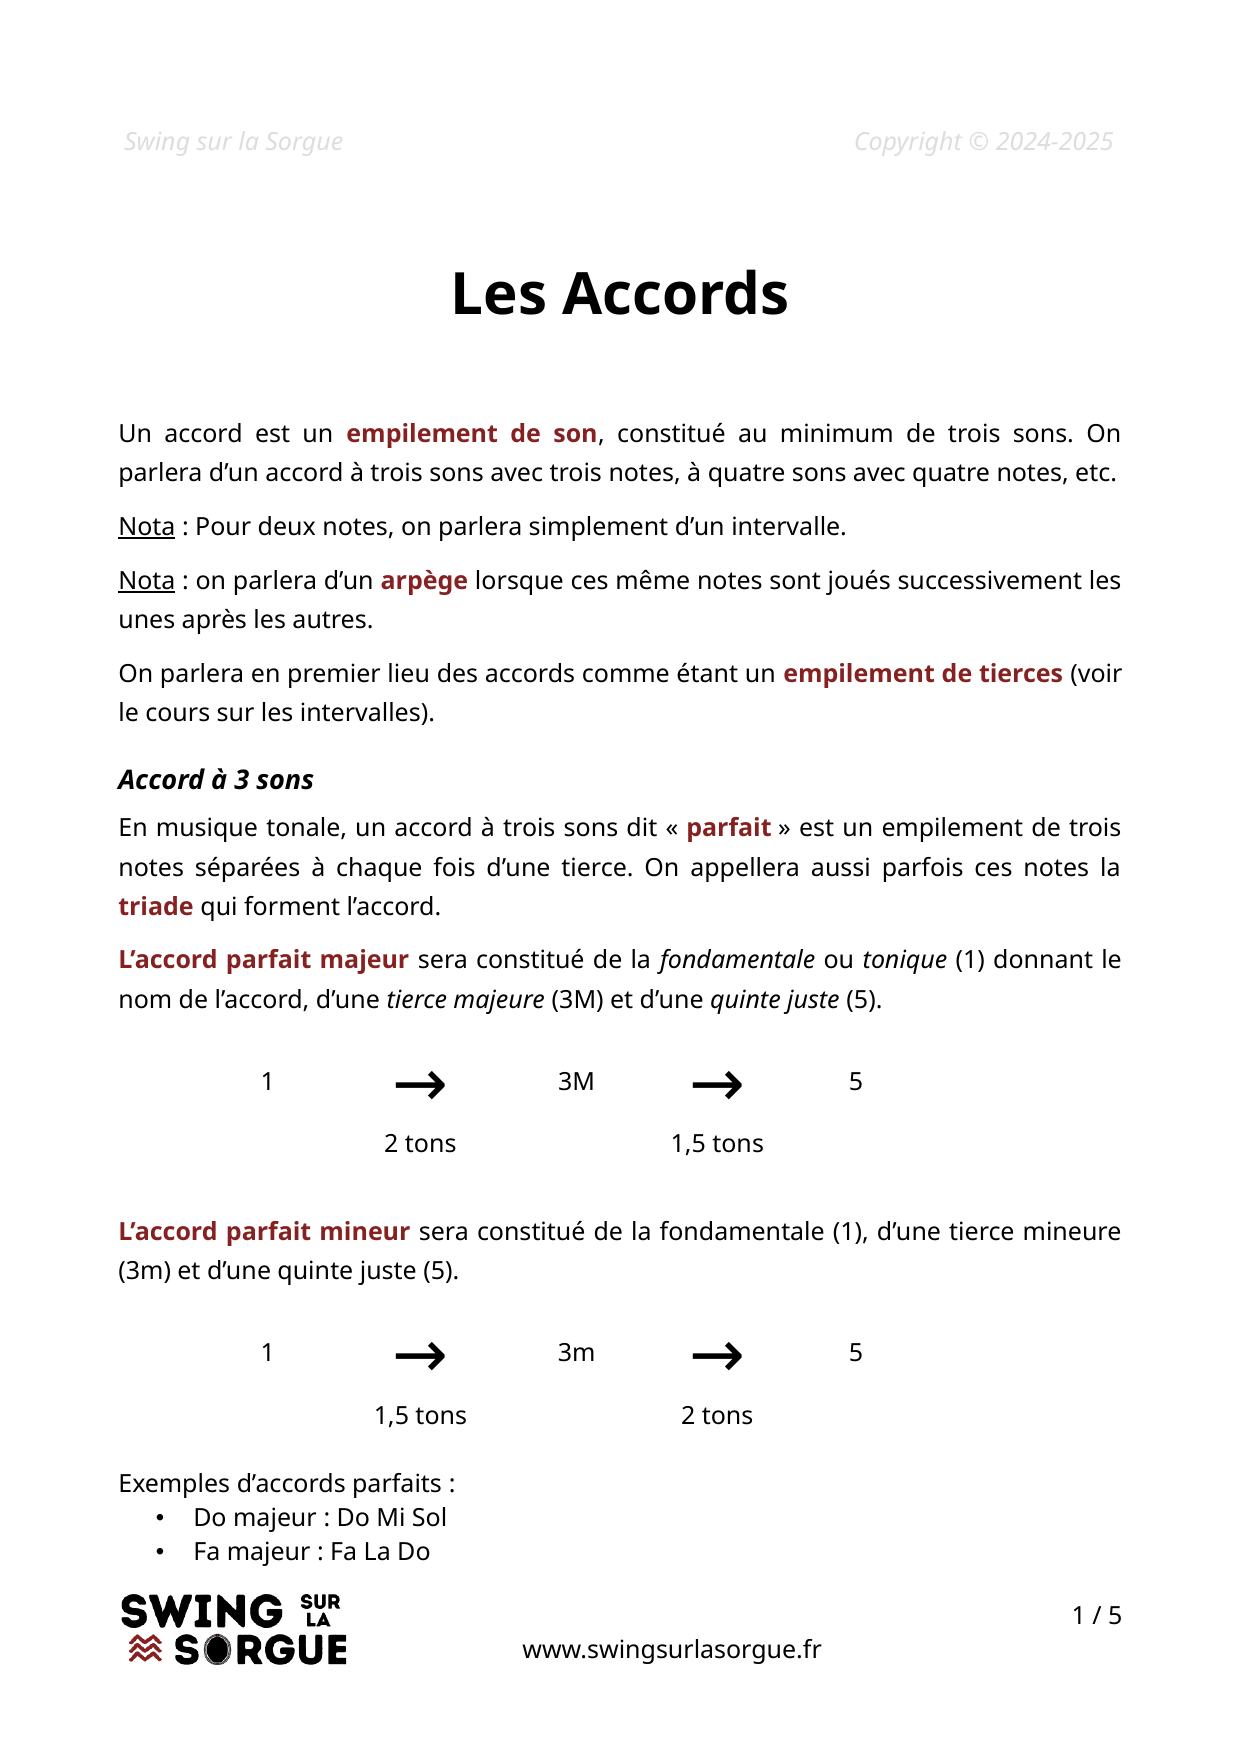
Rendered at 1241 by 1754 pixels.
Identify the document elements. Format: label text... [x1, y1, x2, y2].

text L’accord parfait majeur sera constitué de la fondamentale ou tonique (1) donnant le nom de l’accord, d’une tierce majeure (3M) et d’une quinte juste (5). [118, 942, 1122, 1015]
table_header 1 [221, 1307, 314, 1397]
list Do majeur : Do Mi Sol [156, 1500, 1122, 1534]
table_cell [526, 1126, 627, 1160]
table_header 5 [807, 1307, 904, 1397]
list Fa majeur : Fa La Do [156, 1534, 1122, 1568]
table_cell [526, 1398, 627, 1432]
text Exemples d’accords parfaits : [118, 1466, 1122, 1500]
table_header 5 [807, 1035, 904, 1126]
table_header → [314, 1035, 526, 1126]
table_header → [314, 1307, 526, 1397]
text L’accord parfait mineur sera constitué de la fondamentale (1), d’une tierce mineure (3m) et d’une quinte juste (5). [118, 1214, 1122, 1287]
table_cell [221, 1126, 314, 1160]
table_header 3m [526, 1307, 627, 1397]
table_header → [627, 1307, 807, 1397]
table_cell 1,5 tons [314, 1398, 526, 1432]
text On parlera en premier lieu des accords comme étant un empilement de tierces (voir le cours sur les intervalles). [118, 655, 1122, 728]
table_cell 2 tons [314, 1126, 526, 1160]
table_cell [807, 1126, 904, 1160]
title Les Accords [118, 252, 1122, 332]
table_header 3M [526, 1035, 627, 1126]
text Nota : Pour deux notes, on parlera simplement d’un intervalle. [118, 509, 1122, 543]
table_header 1 [221, 1035, 314, 1126]
table_cell [221, 1398, 314, 1432]
subtitle Accord à 3 sons [118, 761, 1122, 798]
text Nota : on parlera d’un arpège lorsque ces même notes sont joués successivement les unes après les autres. [118, 562, 1122, 636]
table_cell [807, 1398, 904, 1432]
text En musique tonale, un accord à trois sons dit « parfait » est un empilement de trois notes séparées à chaque fois d’une tierce. On appellera aussi parfois ces notes la triade qui forment l’accord. [118, 810, 1122, 922]
text Un accord est un empilement de son, constitué au minimum de trois sons. On parlera d’un accord à trois sons avec trois notes, à quatre sons avec quatre notes, etc. [118, 416, 1122, 489]
table_cell 1,5 tons [627, 1126, 807, 1160]
table_cell 2 tons [627, 1398, 807, 1432]
picture [121, 1594, 347, 1665]
table_header → [627, 1035, 807, 1126]
